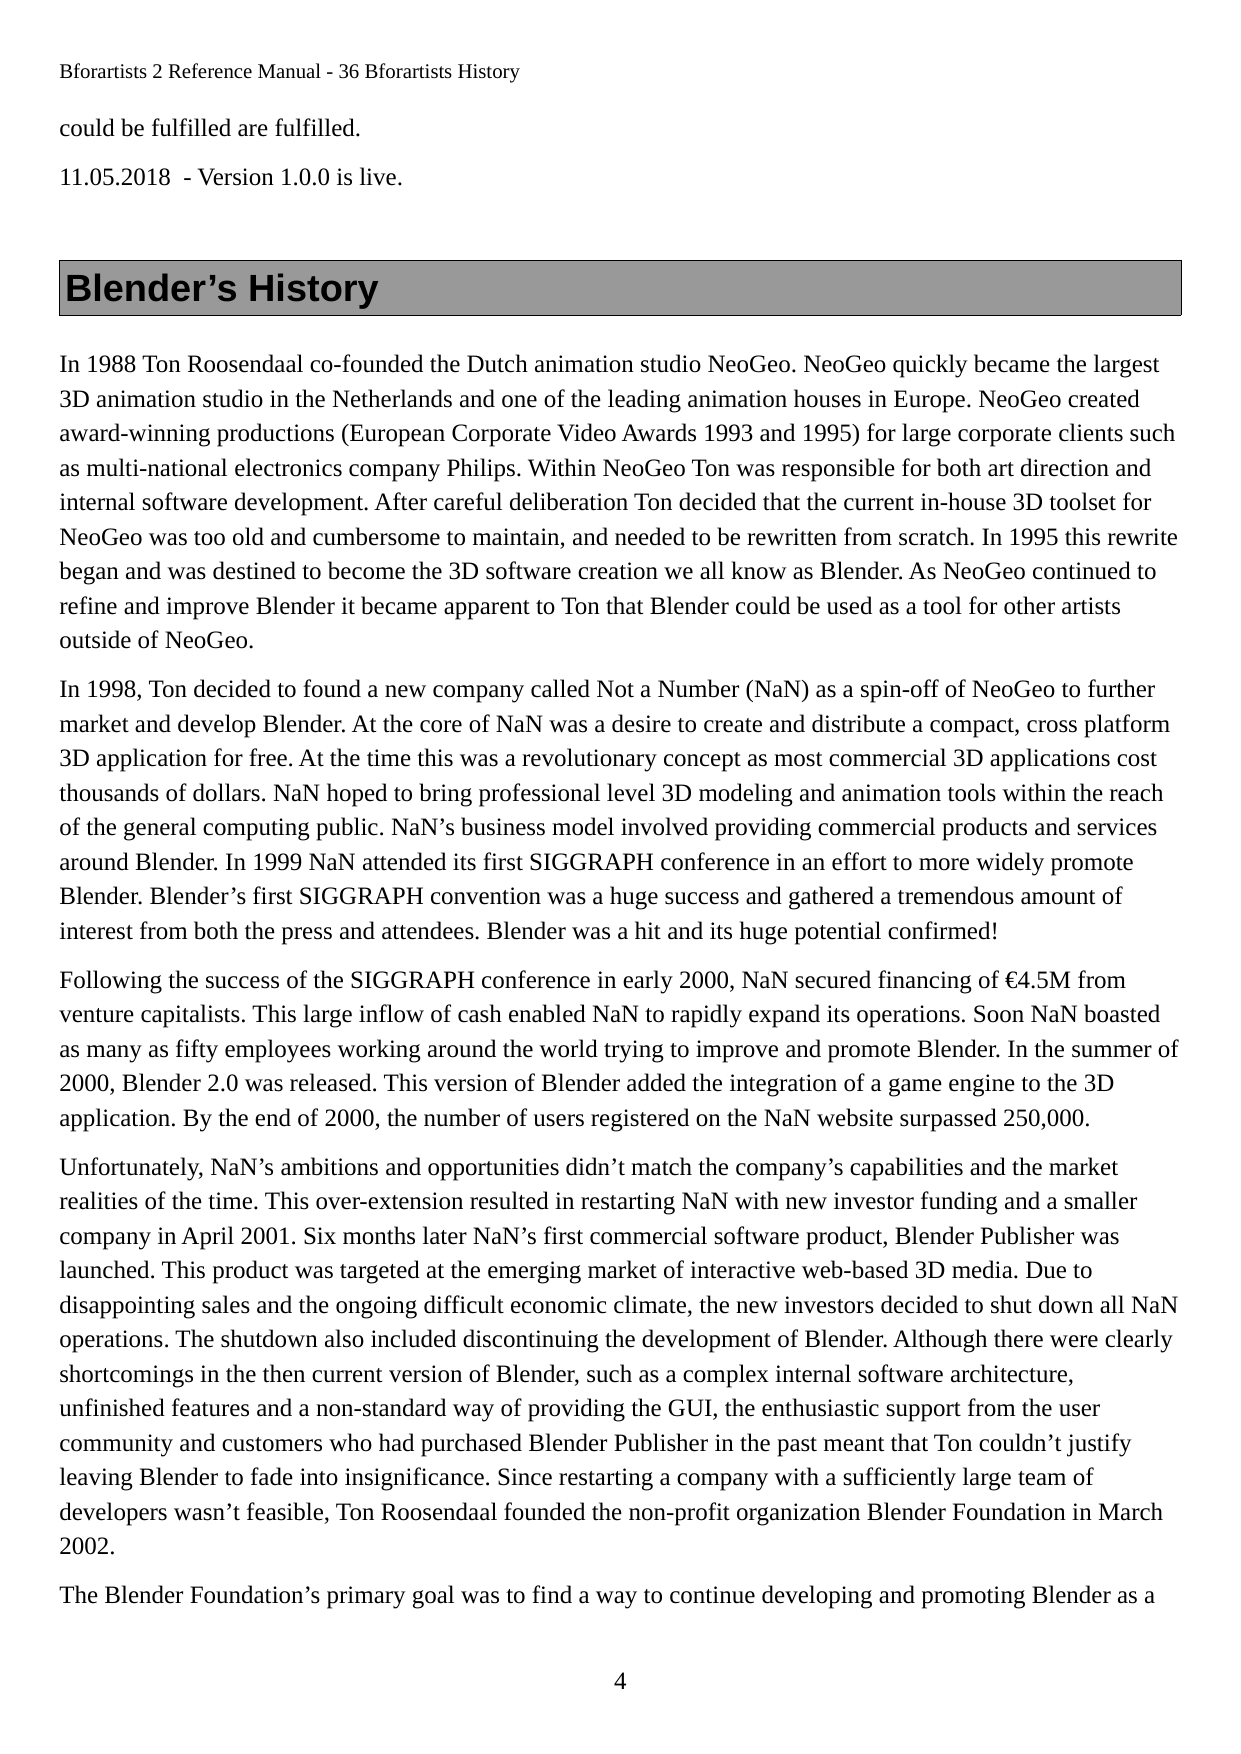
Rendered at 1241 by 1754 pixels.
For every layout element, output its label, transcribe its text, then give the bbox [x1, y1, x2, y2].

text could be fulfilled are fulfilled. [59, 113, 1181, 141]
text Unfortunately, NaN’s ambitions and opportunities didn’t match the company’s capabilities and the market realities of the time. This over-extension resulted in restarting NaN with new investor funding and a smaller company in April 2001. Six months later NaN’s first commercial software product, Blender Publisher was launched. This product was targeted at the emerging market of interactive web-based 3D media. Due to disappointing sales and the ongoing difficult economic climate, the new investors decided to shut down all NaN operations. The shutdown also included discontinuing the development of Blender. Although there were clearly shortcomings in the then current version of Blender, such as a complex internal software architecture, unfinished features and a non-standard way of providing the GUI, the enthusiastic support from the user community and customers who had purchased Blender Publisher in the past meant that Ton couldn’t justify leaving Blender to fade into insignificance. Since restarting a company with a sufficiently large team of developers wasn’t feasible, Ton Roosendaal founded the non-profit organization Blender Foundation in March 2002. [59, 1152, 1181, 1560]
text In 1998, Ton decided to found a new company called Not a Number (NaN) as a spin-off of NeoGeo to further market and develop Blender. At the core of NaN was a desire to create and distribute a compact, cross platform 3D application for free. At the time this was a revolutionary concept as most commercial 3D applications cost thousands of dollars. NaN hoped to bring professional level 3D modeling and animation tools within the reach of the general computing public. NaN’s business model involved providing commercial products and services around Blender. In 1999 NaN attended its first SIGGRAPH conference in an effort to more widely promote Blender. Blender’s first SIGGRAPH convention was a huge success and gathered a tremendous amount of interest from both the press and attendees. Blender was a hit and its huge potential confirmed! [59, 674, 1181, 944]
text 11.05.2018 - Version 1.0.0 is live. [59, 162, 1181, 190]
text In 1988 Ton Roosendaal co-founded the Dutch animation studio NeoGeo. NeoGeo quickly became the largest 3D animation studio in the Netherlands and one of the leading animation houses in Europe. NeoGeo created award-winning productions (European Corporate Video Awards 1993 and 1995) for large corporate clients such as multi-national electronics company Philips. Within NeoGeo Ton was responsible for both art direction and internal software development. After careful deliberation Ton decided that the current in-house 3D toolset for NeoGeo was too old and cumbersome to maintain, and needed to be rewritten from scratch. In 1995 this rewrite began and was destined to become the 3D software creation we all know as Blender. As NeoGeo continued to refine and improve Blender it became apparent to Ton that Blender could be used as a tool for other artists outside of NeoGeo. [59, 316, 1181, 654]
text The Blender Foundation’s primary goal was to find a way to continue developing and promoting Blender as a [59, 1580, 1181, 1609]
text Following the success of the SIGGRAPH conference in early 2000, NaN secured financing of €4.5M from venture capitalists. This large inflow of cash enabled NaN to rapidly expand its operations. Soon NaN boasted as many as fifty employees working around the world trying to improve and promote Blender. In the summer of 2000, Blender 2.0 was released. This version of Blender added the integration of a game engine to the 3D application. By the end of 2000, the number of users registered on the NaN website surpassed 250,000. [59, 965, 1181, 1132]
table_header Blender’s History [60, 261, 1181, 315]
